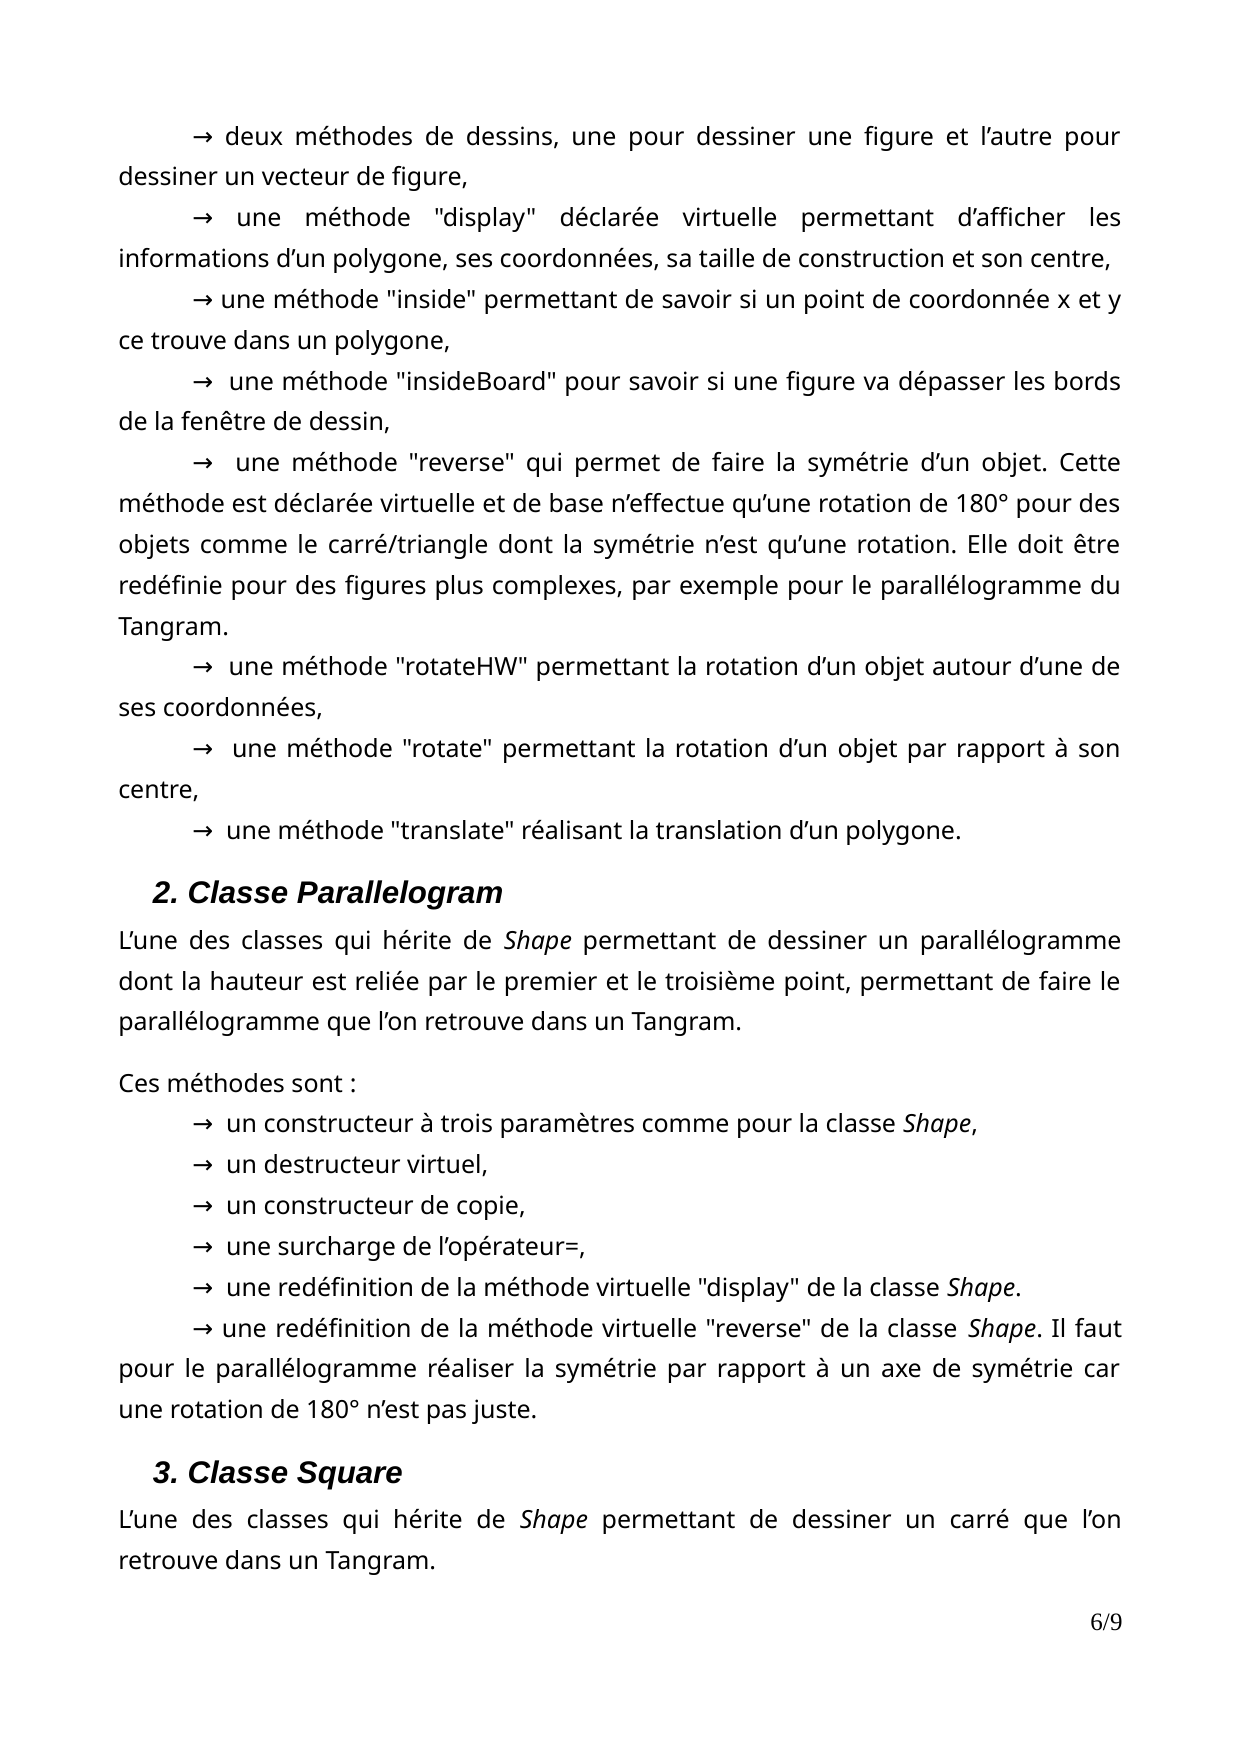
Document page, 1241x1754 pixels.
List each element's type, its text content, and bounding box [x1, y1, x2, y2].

text → une redéfinition de la méthode virtuelle "reverse" de la classe Shape. Il faut pour le parallélogramme réaliser la symétrie par rapport à un axe de symétrie car une rotation de 180° n’est pas juste. [118, 1310, 1122, 1426]
text → une méthode "rotate" permettant la rotation d’un objet par rapport à son centre, [118, 731, 1122, 806]
text → deux méthodes de dessins, une pour dessiner une figure et l’autre pour dessiner un vecteur de figure, [118, 118, 1122, 193]
text → un constructeur à trois paramètres comme pour la classe Shape, [118, 1106, 1122, 1140]
text → une méthode "inside" permettant de savoir si un point de coordonnée x et y ce trouve dans un polygone, [118, 281, 1122, 356]
text → une méthode "reverse" qui permet de faire la symétrie d’un objet. Cette méthode est déclarée virtuelle et de base n’effectue qu’une rotation de 180° pour des objets comme le carré/triangle dont la symétrie n’est qu’une rotation. Elle doit être redéfinie pour des figures plus complexes, par exemple pour le parallélogramme du Tangram. [118, 445, 1122, 642]
text → un destructeur virtuel, [118, 1147, 1122, 1181]
text L’une des classes qui hérite de Shape permettant de dessiner un parallélogramme dont la hauteur est reliée par le premier et le troisième point, permettant de faire le parallélogramme que l’on retrouve dans un Tangram. [118, 922, 1122, 1038]
subtitle 2. Classe Parallelogram [118, 874, 1122, 910]
text → une méthode "insideBoard" pour savoir si une figure va dépasser les bords de la fenêtre de dessin, [118, 363, 1122, 438]
text → une méthode "rotateHW" permettant la rotation d’un objet autour d’une de ses coordonnées, [118, 649, 1122, 724]
text → une méthode "display" déclarée virtuelle permettant d’afficher les informations d’un polygone, ses coordonnées, sa taille de construction et son centre, [118, 200, 1122, 275]
text → une méthode "translate" réalisant la translation d’un polygone. [118, 812, 1122, 846]
text → un constructeur de copie, [118, 1188, 1122, 1222]
text Ces méthodes sont : [118, 1065, 1122, 1099]
subtitle 3. Classe Square [118, 1454, 1122, 1489]
text → une redéfinition de la méthode virtuelle "display" de la classe Shape. [118, 1269, 1122, 1303]
text → une surcharge de l’opérateur=, [118, 1229, 1122, 1263]
text L’une des classes qui hérite de Shape permettant de dessiner un carré que l’on retrouve dans un Tangram. [118, 1502, 1122, 1577]
